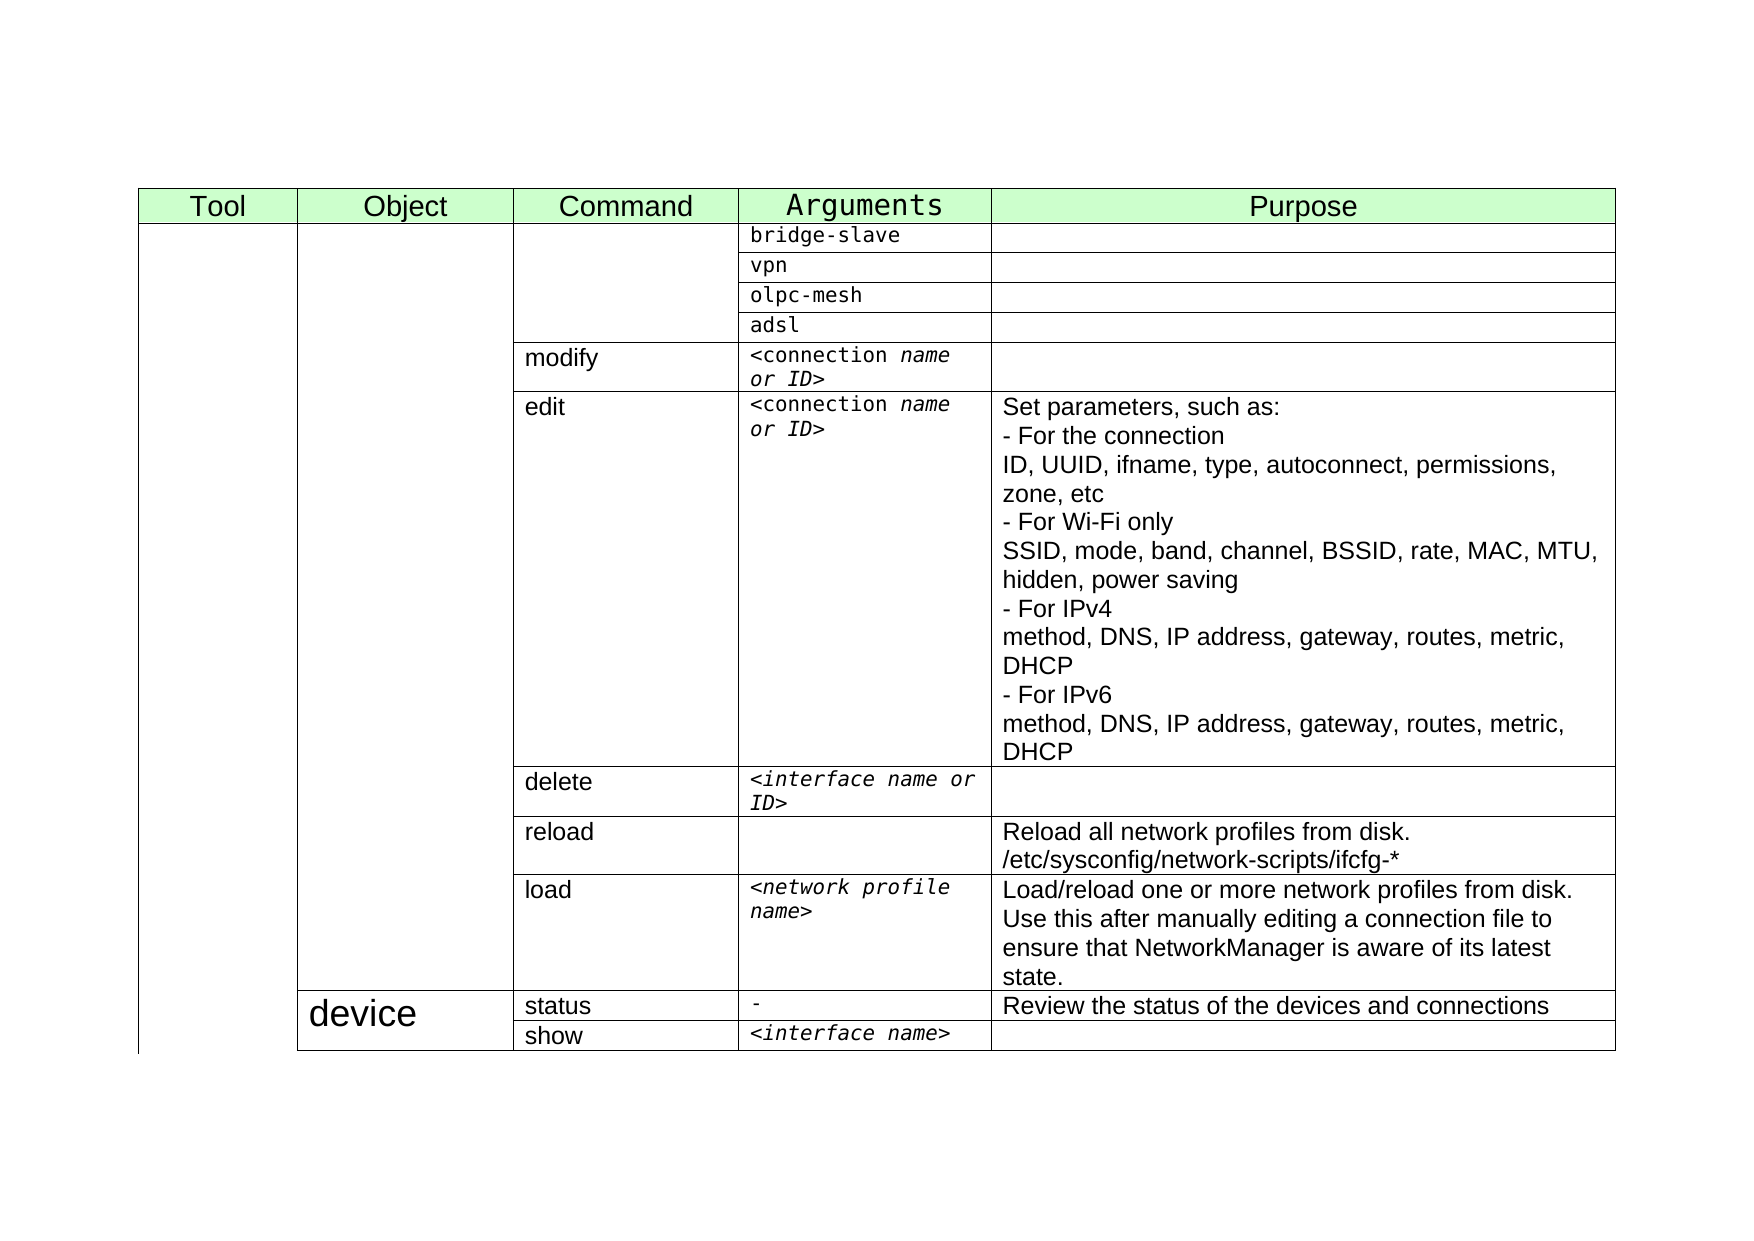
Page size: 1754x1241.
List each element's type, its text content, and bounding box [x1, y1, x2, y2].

table_cell [992, 1021, 1615, 1050]
table_cell [992, 224, 1615, 252]
table_cell Set parameters, such as: - For the connection ID, UUID, ifname, type, autoconnect, permissions, zone, etc - For Wi-Fi only SSID, mode, band, channel, BSSID, rate, MAC, MTU, hidden, power saving - For IPv4 method, DNS, IP address, gateway, routes, metric, DHCP - For IPv6 method, DNS, IP address, gateway, routes, metric, DHCP [992, 392, 1615, 766]
table_cell modify [514, 343, 738, 391]
table_cell <interface name> [739, 1021, 991, 1050]
table_header Command [514, 189, 738, 222]
table_header Tool [139, 189, 297, 222]
table_header Arguments [739, 189, 991, 222]
table_cell reload [514, 817, 738, 874]
table_header Object [298, 189, 513, 222]
table_cell status [514, 991, 738, 1020]
table_cell [739, 817, 991, 874]
table_cell [298, 224, 513, 990]
table_cell [514, 224, 738, 342]
table_cell delete [514, 767, 738, 816]
table_cell Load/reload one or more network profiles from disk. Use this after manually editing a connection file to ensure that NetworkManager is aware of its latest state. [992, 875, 1615, 990]
table_header Purpose [992, 189, 1615, 222]
table_cell [992, 343, 1615, 391]
table_cell [992, 313, 1615, 342]
table_cell <interface name or ID> [739, 767, 991, 816]
table_cell <network profile name> [739, 875, 991, 990]
table_cell [139, 224, 297, 1051]
table_cell Reload all network profiles from disk. /etc/sysconfig/network-scripts/ifcfg-* [992, 817, 1615, 874]
table_cell <connection name or ID> [739, 343, 991, 391]
table_cell [992, 253, 1615, 282]
table_cell [992, 283, 1615, 312]
table_cell <connection name or ID> [739, 392, 991, 766]
table_cell show [514, 1021, 738, 1050]
table_cell vpn [739, 253, 991, 282]
table_cell - [739, 991, 991, 1020]
table_cell olpc-mesh [739, 283, 991, 312]
table_cell load [514, 875, 738, 990]
table_cell bridge-slave [739, 224, 991, 252]
table_cell adsl [739, 313, 991, 342]
table_cell [992, 767, 1615, 816]
table_cell edit [514, 392, 738, 766]
table_cell Review the status of the devices and connections [992, 991, 1615, 1020]
table_cell device [298, 991, 513, 1050]
